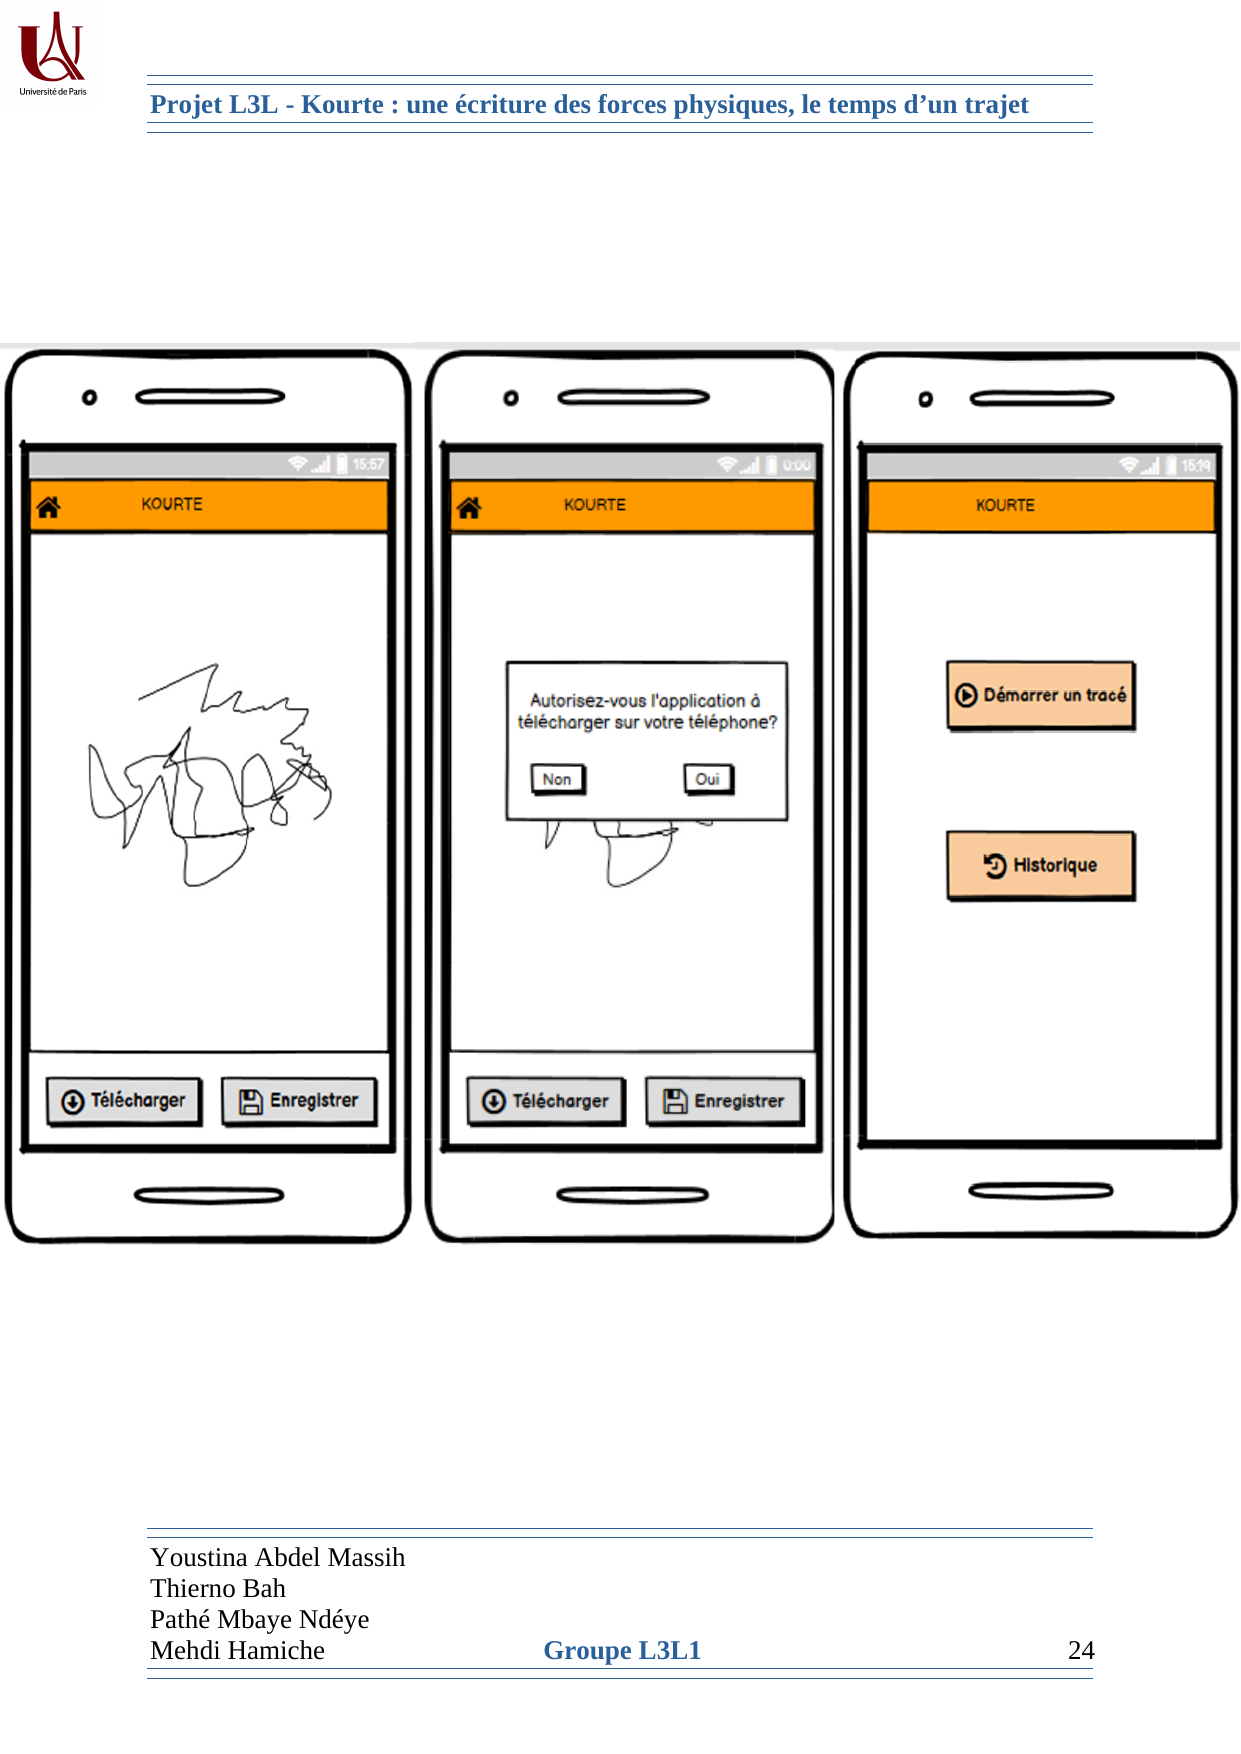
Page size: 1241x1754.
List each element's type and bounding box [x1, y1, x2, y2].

picture [0, 342, 1241, 1258]
picture [0, 0, 101, 107]
